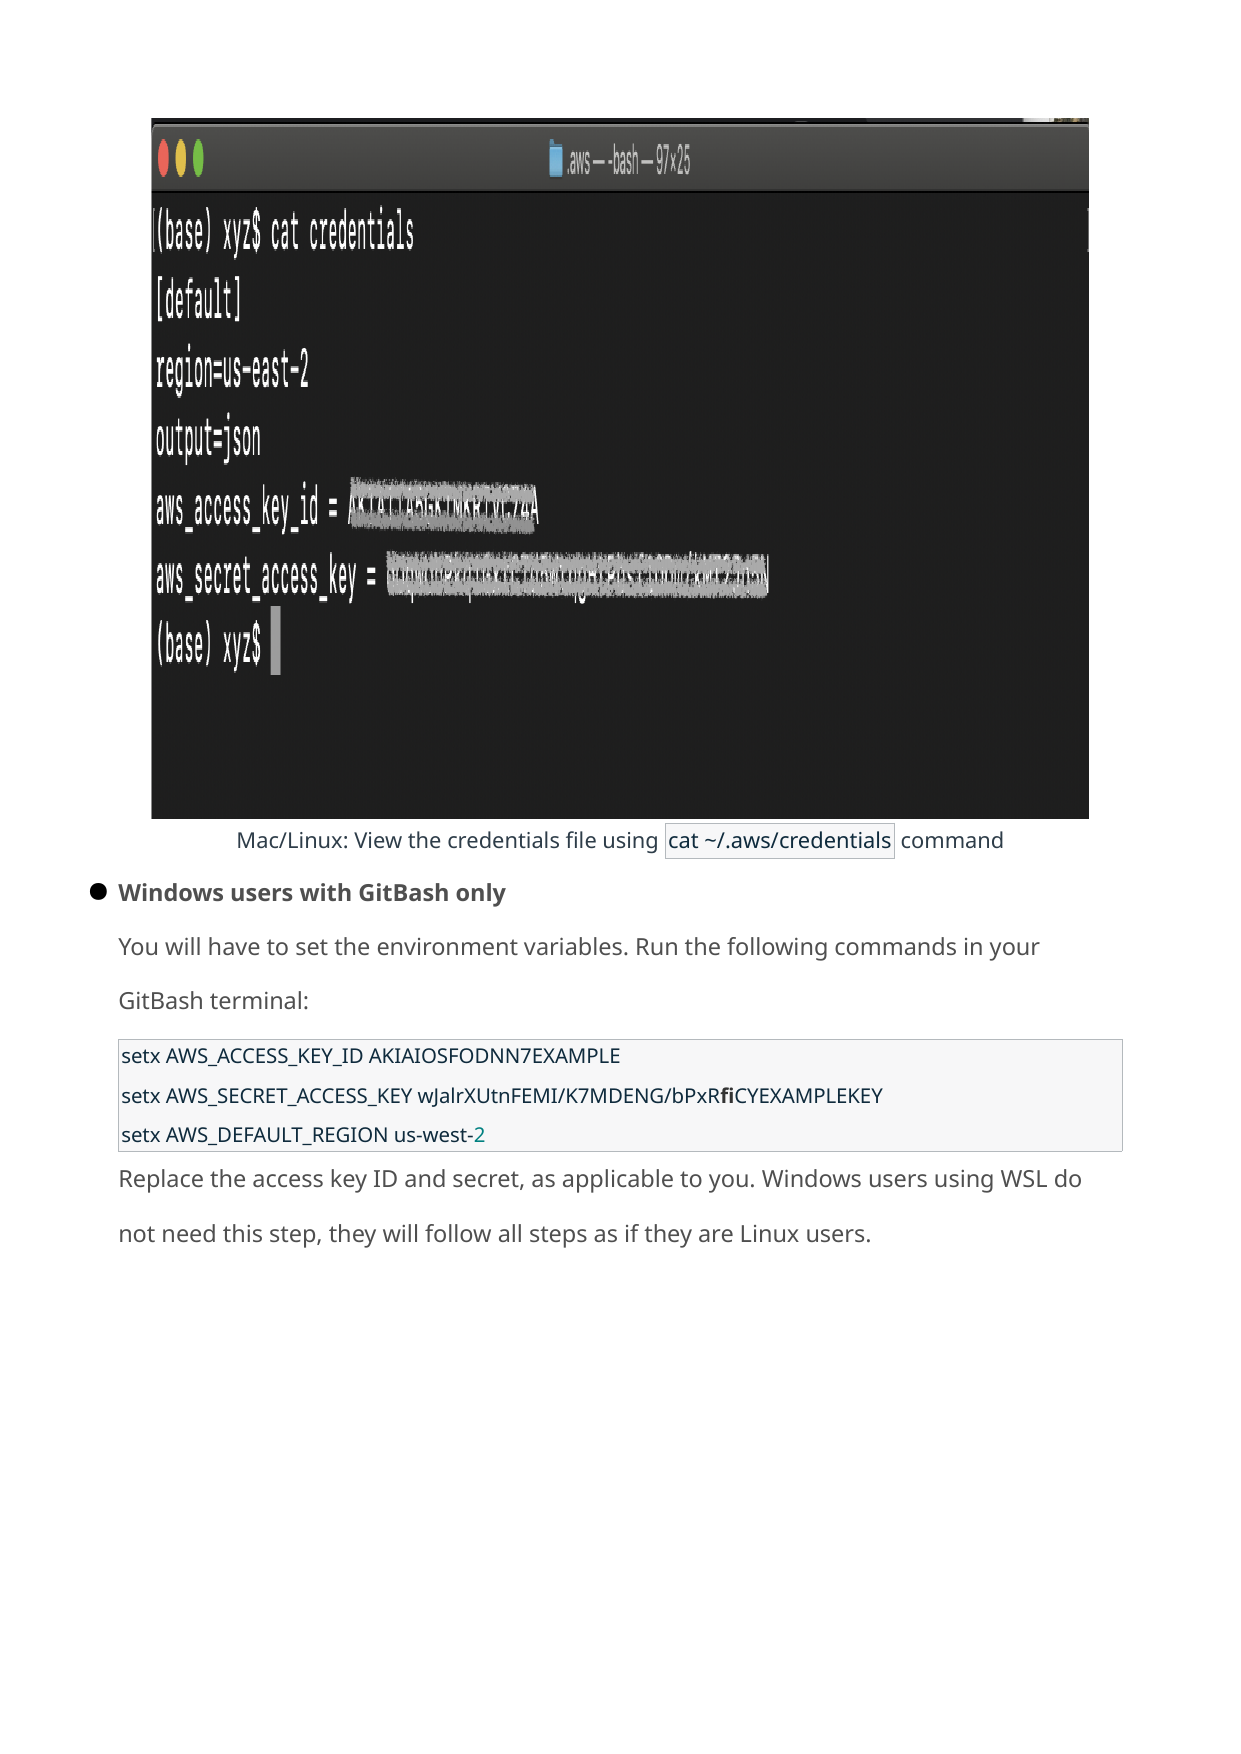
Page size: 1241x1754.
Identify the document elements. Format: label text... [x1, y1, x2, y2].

list setx AWS_ACCESS_KEY_ID AKIAIOSFODNN7EXAMPLE [119, 1040, 1122, 1070]
list setx AWS_SECRET_ACCESS_KEY wJalrXUtnFEMI/K7MDENG/bPxRfiCYEXAMPLEKEY [119, 1078, 1122, 1109]
text Mac/Linux: View the credentials file using cat ~/.aws/credentials [118, 822, 894, 858]
list Replace the access key ID and secret, as applicable to you. Windows users using WSL do not need this step, they will follow all steps as if they are Linux users. [118, 1163, 1122, 1249]
list Windows users with GitBash only You will have to set the environment variables. Run the following commands in your GitBash terminal: [118, 876, 1122, 1017]
text command [895, 822, 1122, 858]
picture [151, 118, 1089, 819]
list setx AWS_DEFAULT_REGION us-west-2 [119, 1117, 1122, 1151]
